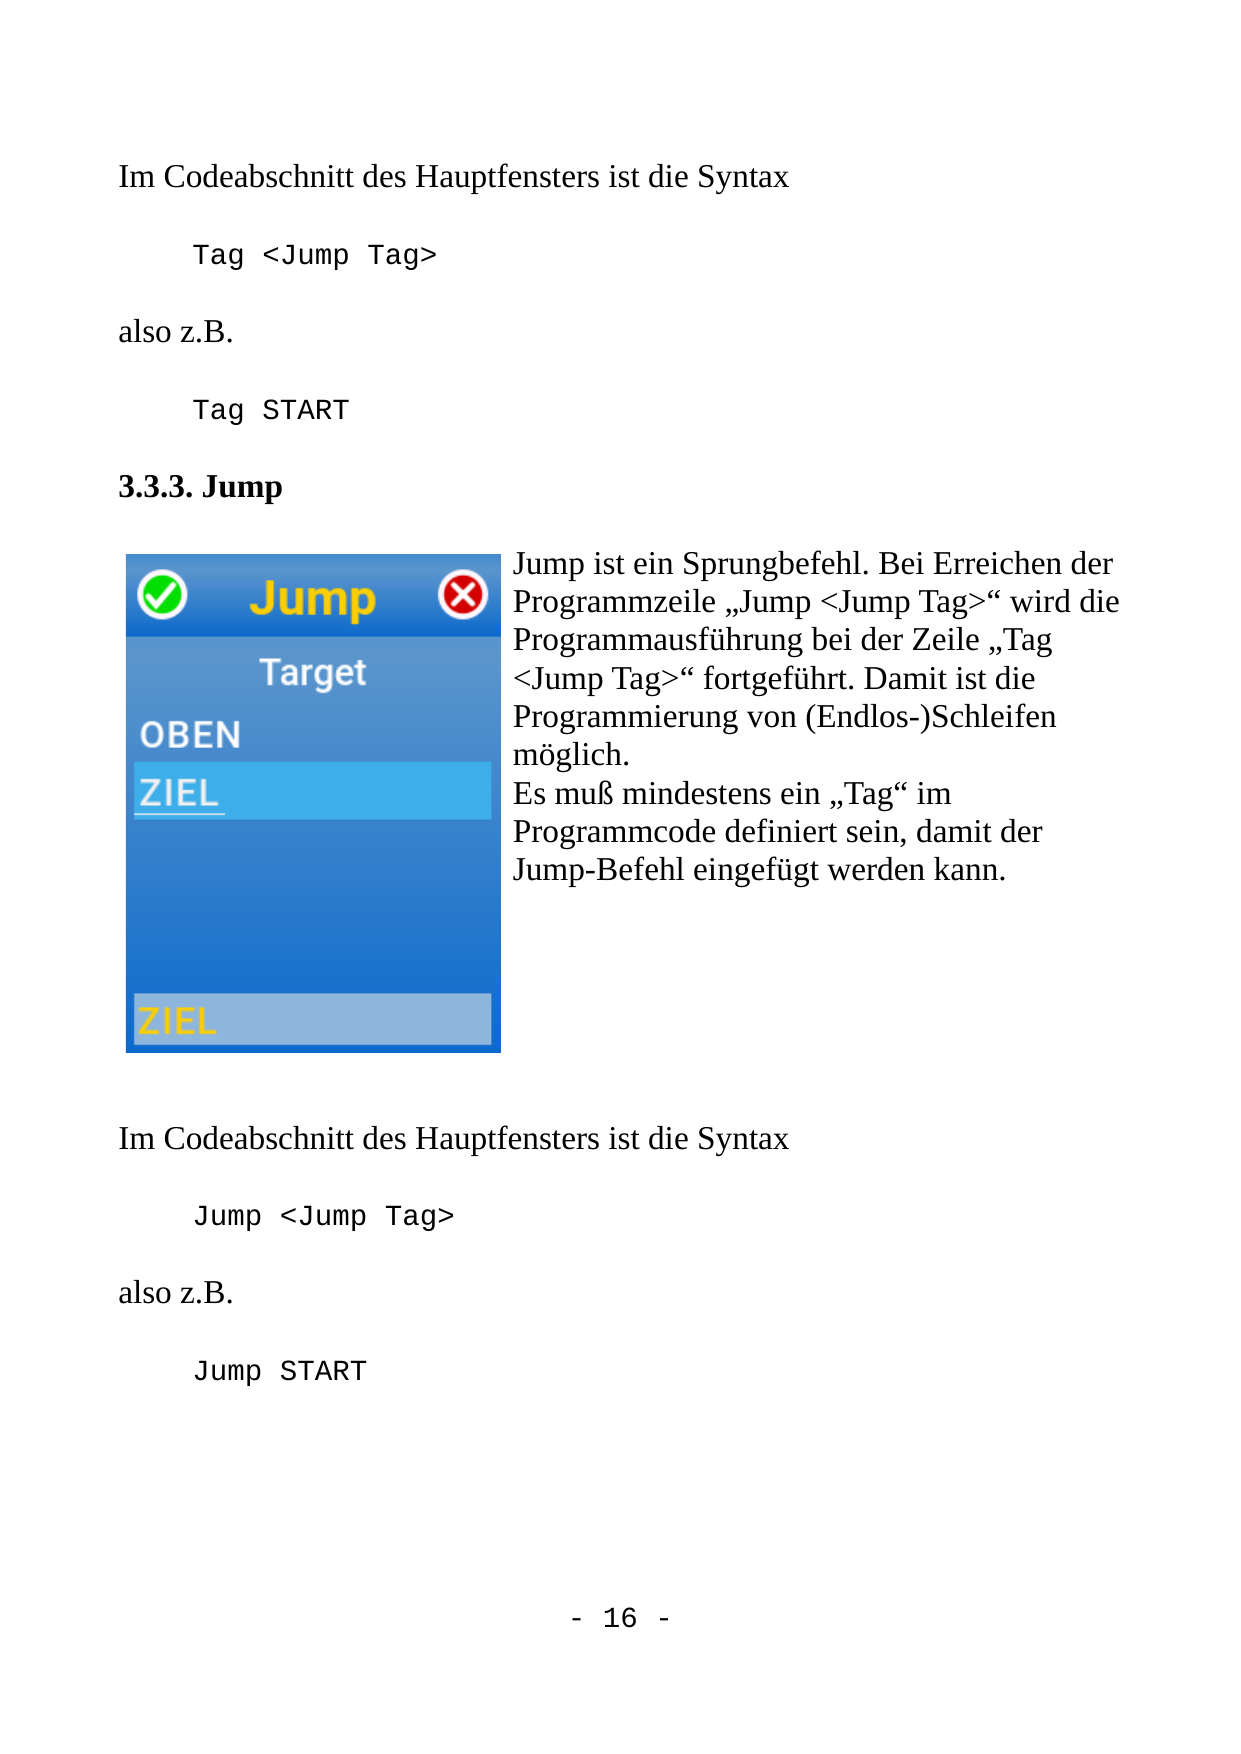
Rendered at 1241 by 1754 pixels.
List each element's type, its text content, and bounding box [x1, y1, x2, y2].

text Es muß mindestens ein „Tag“ im Programmcode definiert sein, damit der Jump-Befehl eingefügt werden kann. [501, 773, 1122, 888]
text 3.3.3. Jump [118, 466, 1122, 504]
text also z.B. [118, 311, 1122, 350]
text Jump START [118, 1349, 1122, 1389]
text also z.B. [118, 1273, 1122, 1311]
text Tag <Jump Tag> [118, 233, 1122, 273]
text Im Codeabschnitt des Hauptfensters ist die Syntax [118, 156, 1122, 195]
text Tag START [118, 388, 1122, 428]
text Jump ist ein Sprungbefehl. Bei Erreichen der Programmzeile „Jump <Jump Tag>“ wird die Programmausführung bei der Zeile „Tag <Jump Tag>“ fortgeführt. Damit ist die Programmierung von (Endlos-)Schleifen möglich. [118, 543, 1122, 773]
text Im Codeabschnitt des Hauptfensters ist die Syntax [118, 1118, 1122, 1156]
picture [125, 554, 501, 1053]
text Jump <Jump Tag> [118, 1194, 1122, 1234]
